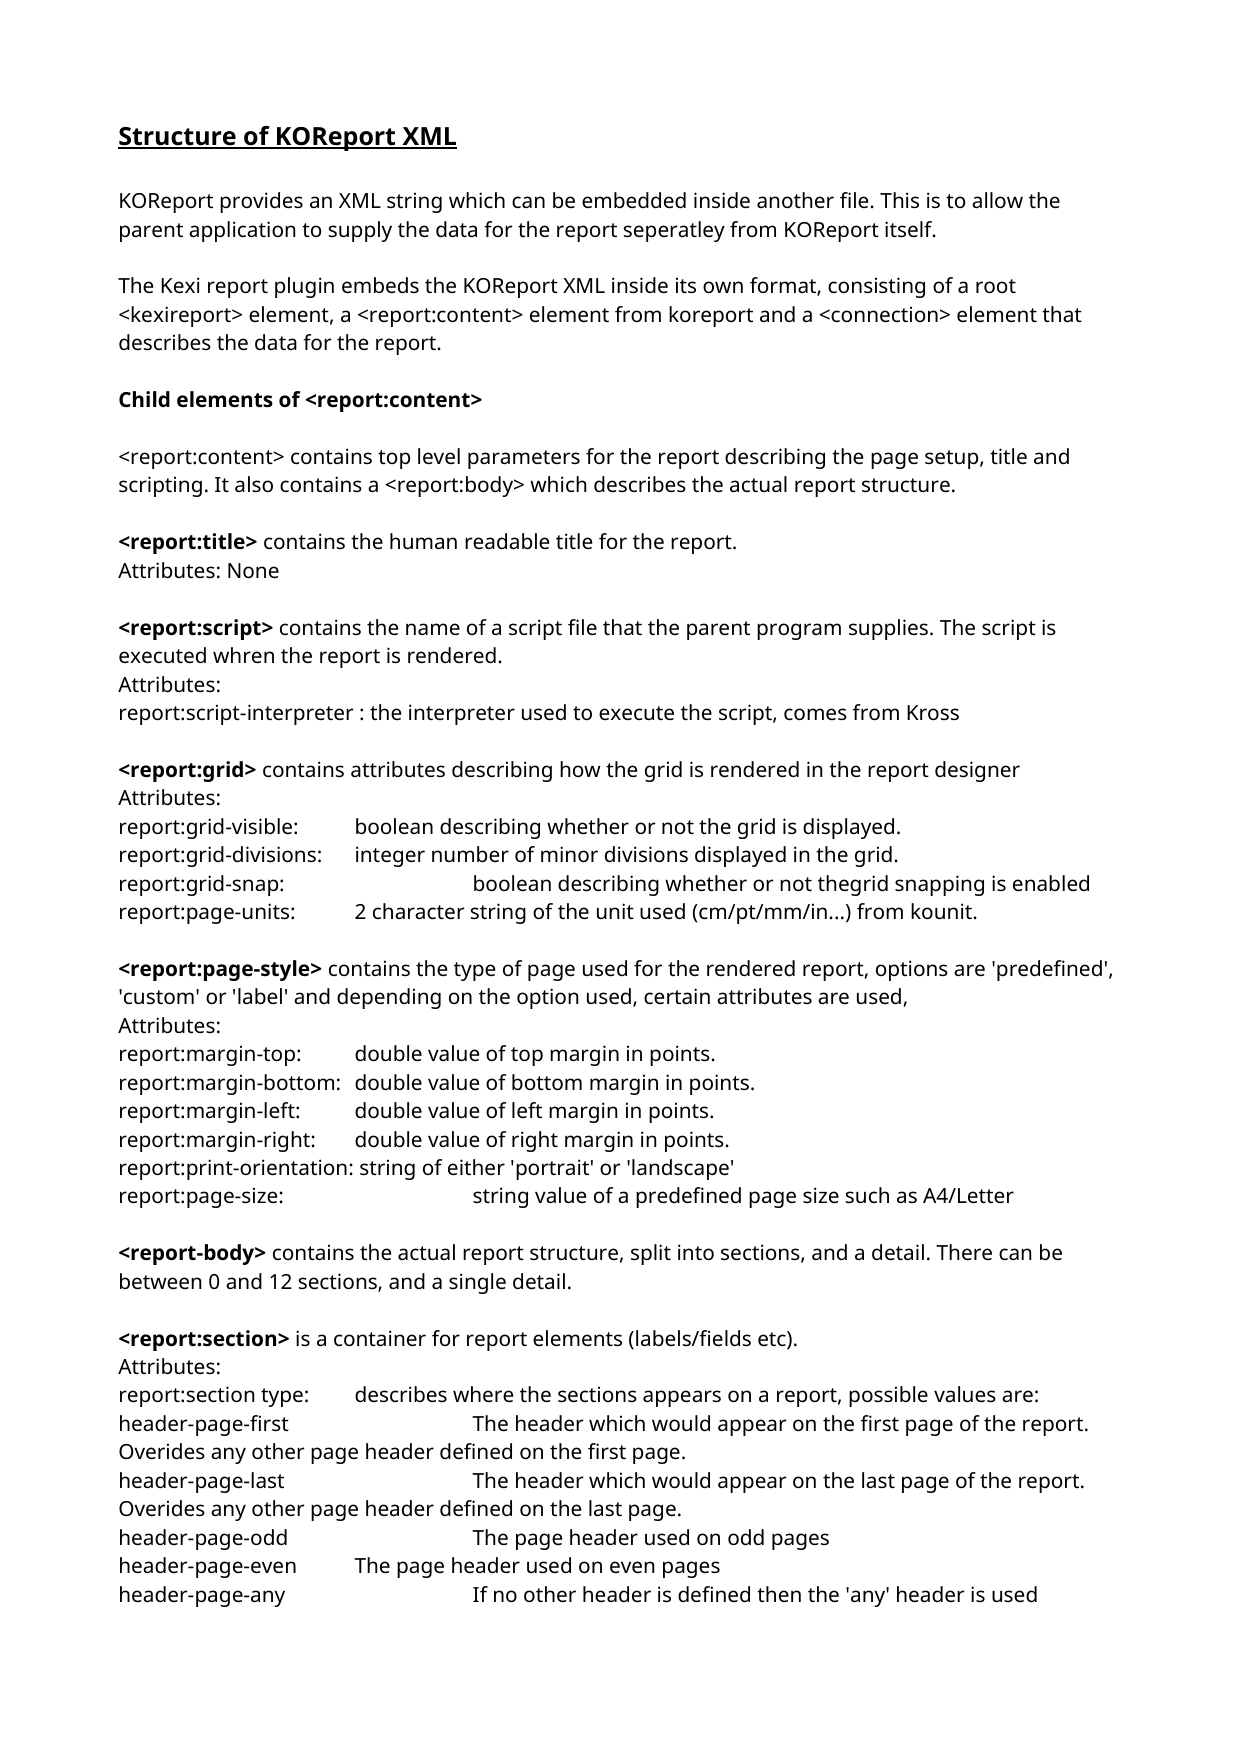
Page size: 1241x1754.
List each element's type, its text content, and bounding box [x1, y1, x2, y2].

text <report-body> contains the actual report structure, split into sections, and a detail. There can be between 0 and 12 sections, and a single detail. [118, 1238, 1122, 1295]
text header-page-odd The page header used on odd pages [118, 1523, 1122, 1551]
text Structure of KOReport XML [118, 118, 1122, 152]
text Child elements of <report:content> [118, 385, 1122, 414]
text report:margin-top: double value of top margin in points. [118, 1039, 1122, 1068]
text report:grid-divisions: integer number of minor divisions displayed in the grid. [118, 840, 1122, 869]
text report:margin-bottom: double value of bottom margin in points. [118, 1068, 1122, 1096]
text <report:content> contains top level parameters for the report describing the page setup, title and scripting. It also contains a <report:body> which describes the actual report structure. [118, 442, 1122, 499]
text The Kexi report plugin embeds the KOReport XML inside its own format, consisting of a root <kexireport> element, a <report:content> element from koreport and a <connection> element that describes the data for the report. [118, 272, 1122, 357]
text report:page-size: string value of a predefined page size such as A4/Letter [118, 1182, 1122, 1210]
text header-page-even The page header used on even pages [118, 1551, 1122, 1580]
text <report:title> contains the human readable title for the report. [118, 527, 1122, 556]
text <report:grid> contains attributes describing how the grid is rendered in the report designer [118, 755, 1122, 783]
text Attributes: [118, 670, 1122, 698]
text report:grid-visible: boolean describing whether or not the grid is displayed. [118, 812, 1122, 840]
text <report:section> is a container for report elements (labels/fields etc). [118, 1324, 1122, 1352]
text header-page-last The header which would appear on the last page of the report. Overides any other page header defined on the last page. [118, 1466, 1122, 1523]
text report:script-interpreter : the interpreter used to execute the script, comes from Kross [118, 698, 1122, 727]
text <report:script> contains the name of a script file that the parent program supplies. The script is executed whren the report is rendered. [118, 613, 1122, 670]
text header-page-any If no other header is defined then the 'any' header is used [118, 1580, 1122, 1608]
text report:margin-left: double value of left margin in points. [118, 1096, 1122, 1125]
text report:page-units: 2 character string of the unit used (cm/pt/mm/in...) from kounit. [118, 897, 1122, 926]
text KOReport provides an XML string which can be embedded inside another file. This is to allow the parent application to supply the data for the report seperatley from KOReport itself. [118, 186, 1122, 243]
text <report:page-style> contains the type of page used for the rendered report, options are 'predefined', 'custom' or 'label' and depending on the option used, certain attributes are used, [118, 954, 1122, 1011]
text report:grid-snap: boolean describing whether or not thegrid snapping is enabled [118, 869, 1122, 897]
text Attributes: [118, 1011, 1122, 1039]
text Attributes: [118, 783, 1122, 812]
text report:margin-right: double value of right margin in points. [118, 1125, 1122, 1153]
text header-page-first The header which would appear on the first page of the report. Overides any other page header defined on the first page. [118, 1409, 1122, 1466]
text Attributes: [118, 1352, 1122, 1381]
text Attributes: None [118, 556, 1122, 584]
text report:section type: describes where the sections appears on a report, possible values are: [118, 1381, 1122, 1409]
text report:print-orientation: string of either 'portrait' or 'landscape' [118, 1153, 1122, 1182]
